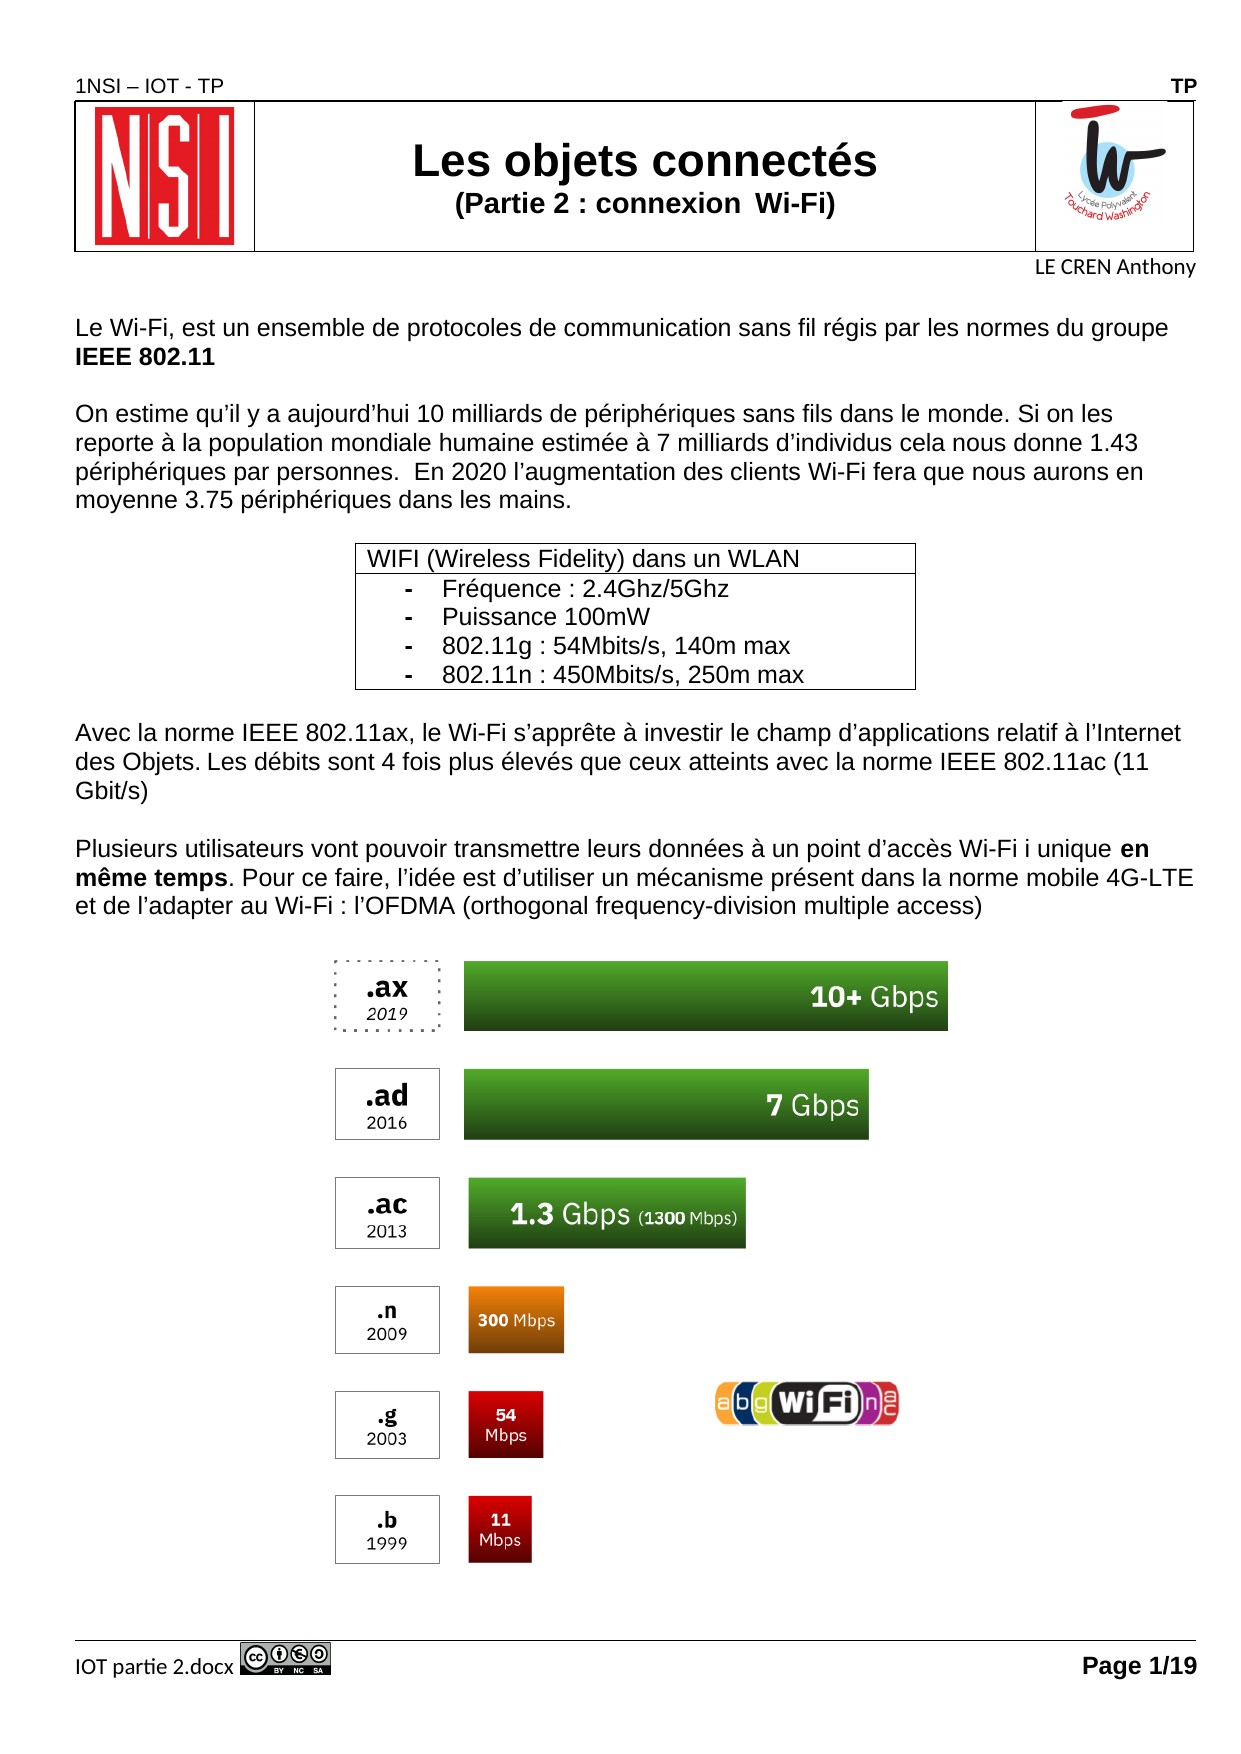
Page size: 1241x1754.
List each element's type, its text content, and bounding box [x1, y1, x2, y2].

table_header Les objets connectés (Partie 2 : connexion Wi-Fi) [255, 102, 1035, 251]
table_header [76, 102, 254, 251]
table_cell Fréquence : 2.4Ghz/5Ghz Puissance 100mW 802.11g : 54Mbits/s, 140m max 802.11n : 450Mbits/s, 250m max [356, 574, 915, 688]
text LE CREN Anthony [75, 252, 1196, 280]
text Avec la norme IEEE 802.11ax, le Wi-Fi s’apprête à investir le champ d’applications relatif à l’Internet des Objets. Les débits sont 4 fois plus élevés que ceux atteints avec la norme IEEE 802.11ac (11 Gbit/s) [75, 718, 1196, 805]
table_header WIFI (Wireless Fidelity) dans un WLAN [356, 544, 915, 572]
table_header [1036, 102, 1193, 251]
picture [323, 948, 948, 1570]
text On estime qu’il y a aujourd’hui 10 milliards de périphériques sans fils dans le monde. Si on les reporte à la population mondiale humaine estimée à 7 milliards d’individus cela nous donne 1.43 périphériques par personnes. En 2020 l’augmentation des clients Wi-Fi fera que nous aurons en moyenne 3.75 périphériques dans les mains. [75, 399, 1196, 514]
picture [1062, 101, 1168, 223]
text Plusieurs utilisateurs vont pouvoir transmettre leurs données à un point d’accès Wi-Fi i unique en même temps. Pour ce faire, l’idée est d’utiliser un mécanisme présent dans la norme mobile 4G-LTE et de l’adapter au Wi-Fi : l’OFDMA (orthogonal frequency-division multiple access) [75, 834, 1196, 920]
picture [240, 1642, 331, 1675]
text Le Wi-Fi, est un ensemble de protocoles de communication sans fil régis par les normes du groupe IEEE 802.11 [75, 313, 1196, 370]
